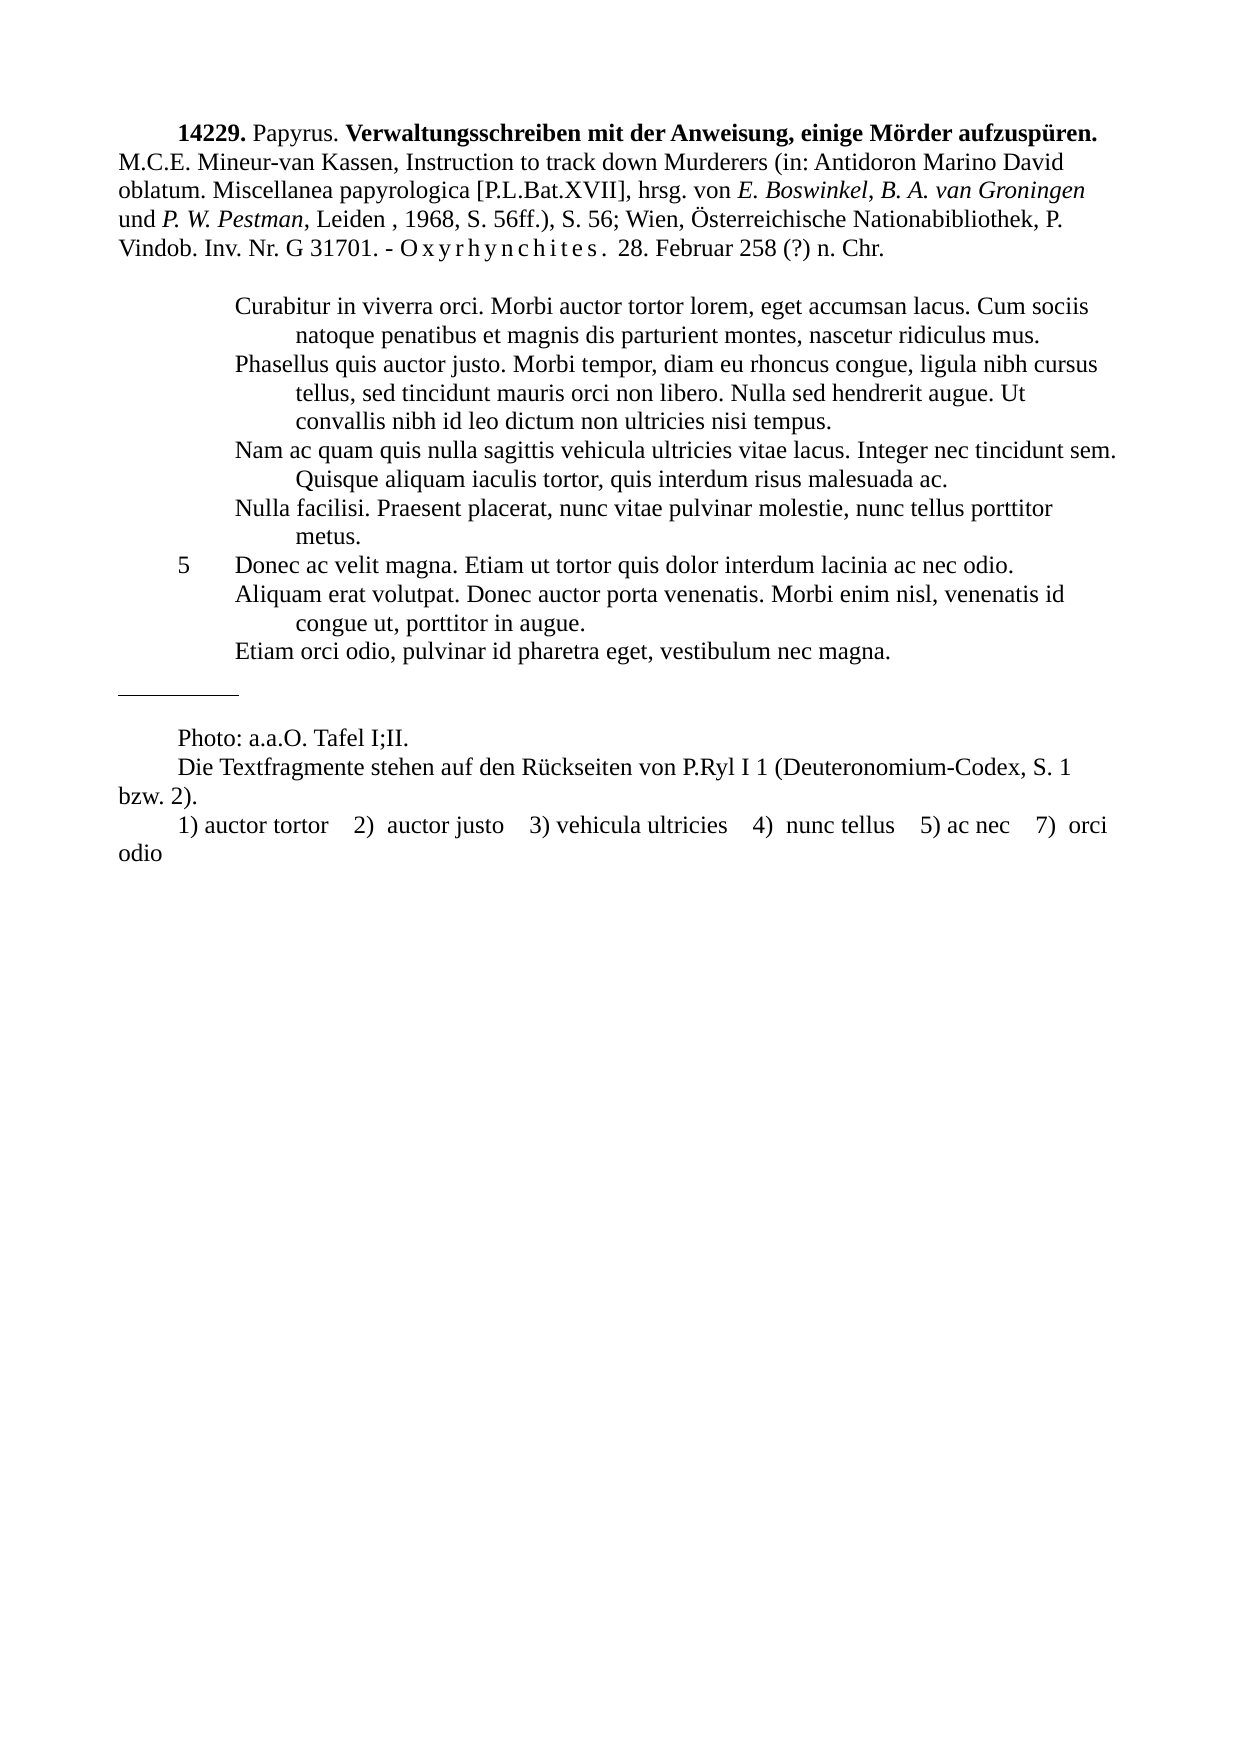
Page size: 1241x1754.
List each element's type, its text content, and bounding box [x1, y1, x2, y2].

text Etiam orci odio, pulvinar id pharetra eget, vestibulum nec magna. [177, 636, 1122, 665]
text Curabitur in viverra orci. Morbi auctor tortor lorem, eget accumsan lacus. Cum sociis natoque penatibus et magnis dis parturient montes, nascetur ridiculus mus. [177, 291, 1122, 349]
text Aliquam erat volutpat. Donec auctor porta venenatis. Morbi enim nisl, venenatis id congue ut, porttitor in augue. [177, 579, 1122, 636]
text 5 Donec ac velit magna. Etiam ut tortor quis dolor interdum lacinia ac nec odio. [177, 550, 1122, 579]
text Phasellus quis auctor justo. Morbi tempor, diam eu rhoncus congue, ligula nibh cursus tellus, sed tincidunt mauris orci non libero. Nulla sed hendrerit augue. Ut convallis nibh id leo dictum non ultricies nisi tempus. [177, 349, 1122, 435]
text Nam ac quam quis nulla sagittis vehicula ultricies vitae lacus. Integer nec tincidunt sem. Quisque aliquam iaculis tortor, quis interdum risus malesuada ac. [177, 435, 1122, 493]
text Nulla facilisi. Praesent placerat, nunc vitae pulvinar molestie, nunc tellus porttitor metus. [177, 493, 1122, 550]
text 14229. Papyrus. Verwaltungsschreiben mit der Anweisung, einige Mörder aufzuspüren. M.C.E. Mineur-van Kassen, Instruction to track down Murderers (in: Antidoron Marino David oblatum. Miscellanea papyrologica [P.L.Bat.XVII], hrsg. von E. Boswinkel, B. A. van Groningen und P. W. Pestman, Leiden , 1968, S. 56ff.), S. 56; Wien, Österreichische Nationabibliothek, P. Vindob. Inv. Nr. G 31701. - Oxyrhynchites. 28. Februar 258 (?) n. Chr. [118, 118, 1122, 262]
text 1) auctor tortor 2) auctor justo 3) vehicula ultricies 4) nunc tellus 5) ac nec 7) orci odio [118, 810, 1122, 867]
text Die Textfragmente stehen auf den Rückseiten von P.Ryl I 1 (Deuteronomium-Codex, S. 1 bzw. 2). [118, 752, 1122, 810]
text Photo: a.a.O. Tafel I;II. [118, 723, 1122, 752]
